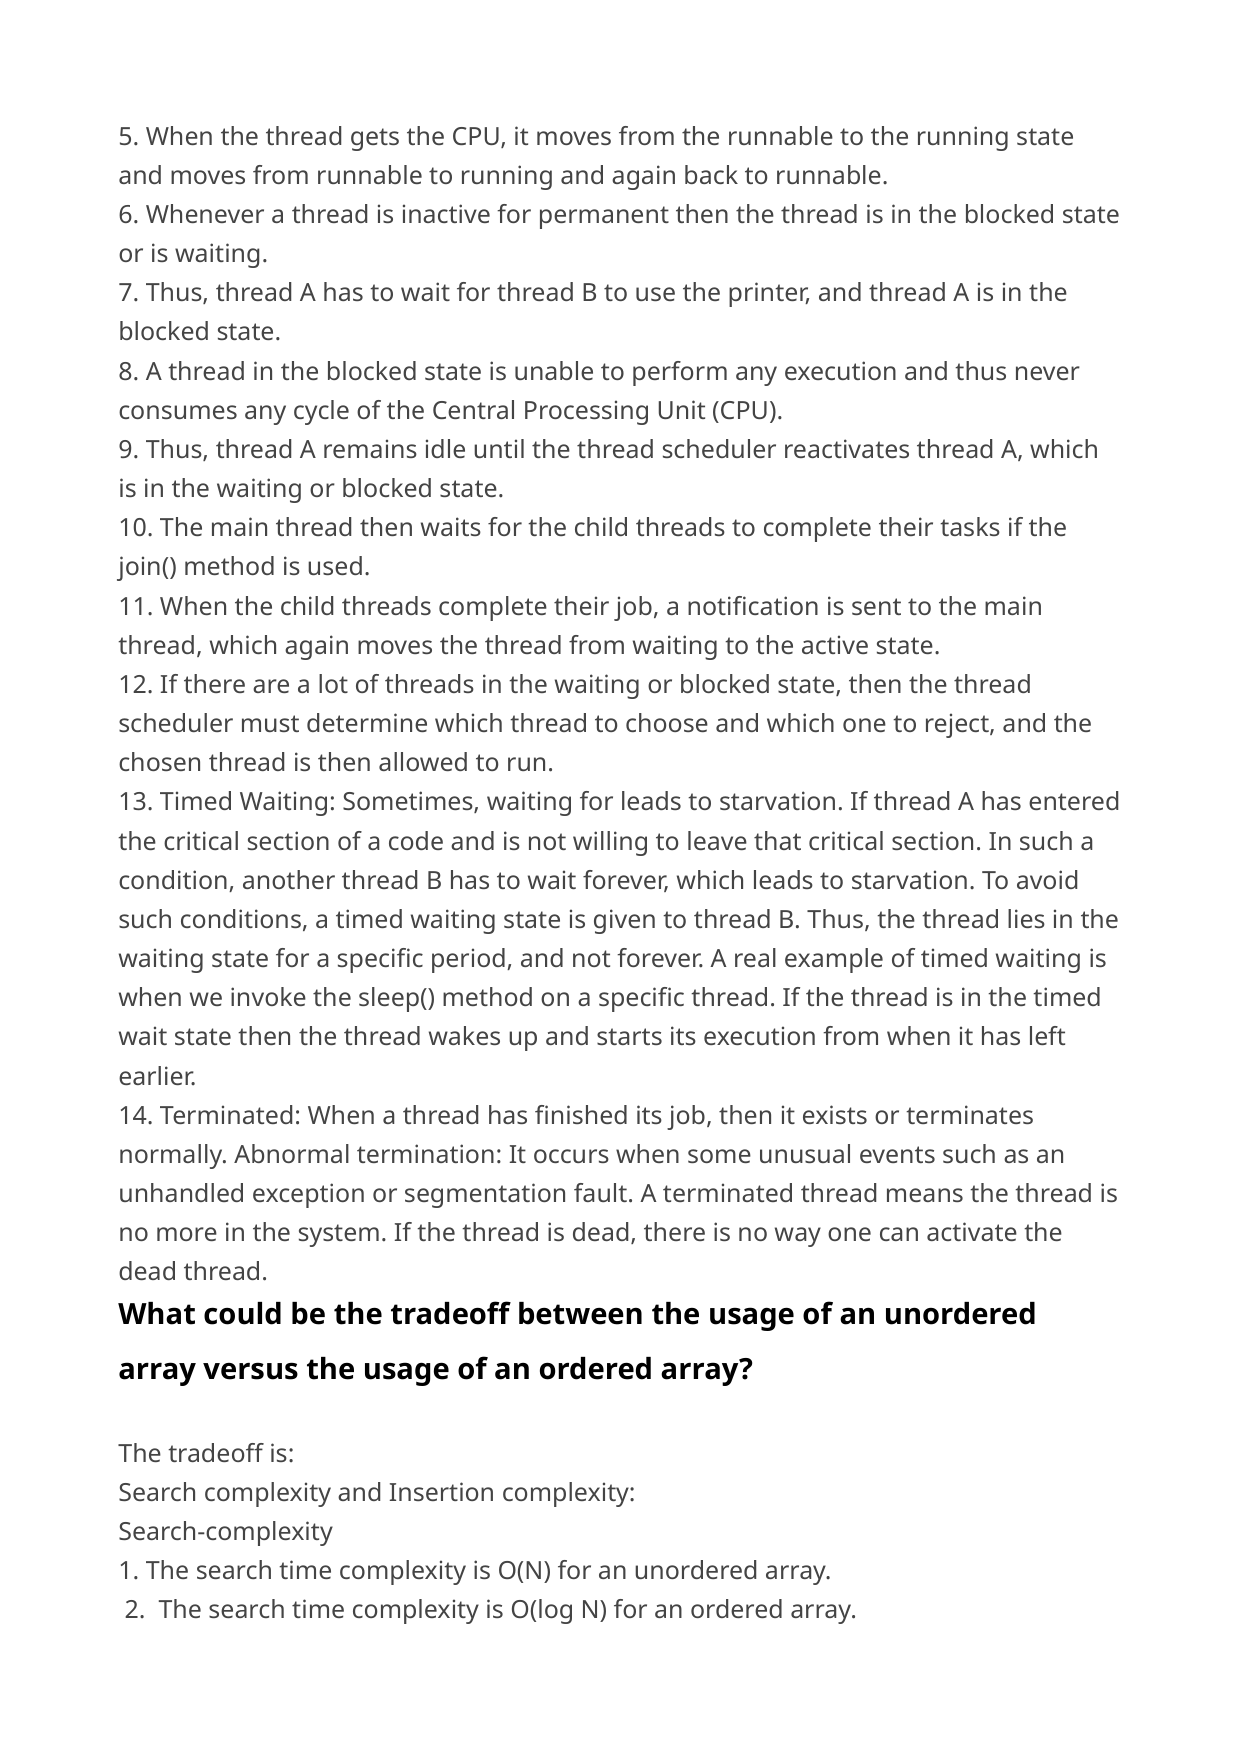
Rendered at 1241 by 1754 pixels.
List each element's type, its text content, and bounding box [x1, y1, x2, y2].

text 11. When the child threads complete their job, a notification is sent to the main thread, which again moves the thread from waiting to the active state. [118, 588, 1122, 661]
text 14. Terminated: When a thread has finished its job, then it exists or terminates normally. Abnormal termination: It occurs when some unusual events such as an unhandled exception or segmentation fault. A terminated thread means the thread is no more in the system. If the thread is dead, there is no way one can activate the dead thread. [118, 1097, 1122, 1288]
text 1. The search time complexity is O(N) for an unordered array. [118, 1553, 1122, 1587]
text 9. Thus, thread A remains idle until the thread scheduler reactivates thread A, which is in the waiting or blocked state. [118, 431, 1122, 505]
text 7. Thus, thread A has to wait for thread B to use the printer, and thread A is in the blocked state. [118, 275, 1122, 348]
subtitle What could be the tradeoff between the usage of an unordered array versus the usage of an ordered array? [118, 1293, 1122, 1388]
text 5. When the thread gets the CPU, it moves from the runnable to the running state and moves from runnable to running and again back to runnable. [118, 118, 1122, 191]
text 8. A thread in the blocked state is unable to perform any execution and thus never consumes any cycle of the Central Processing Unit (CPU). [118, 353, 1122, 426]
text Search complexity and Insertion complexity: [118, 1474, 1122, 1509]
text Search-complexity [118, 1514, 1122, 1548]
text 6. Whenever a thread is inactive for permanent then the thread is in the blocked state or is waiting. [118, 196, 1122, 270]
text 10. The main thread then waits for the child threads to complete their tasks if the join() method is used. [118, 510, 1122, 583]
text 12. If there are a lot of threads in the waiting or blocked state, then the thread scheduler must determine which thread to choose and which one to reject, and the chosen thread is then allowed to run. [118, 666, 1122, 779]
text 13. Timed Waiting: Sometimes, waiting for leads to starvation. If thread A has entered the critical section of a code and is not willing to leave that critical section. In such a condition, another thread B has to wait forever, which leads to starvation. To avoid such conditions, a timed waiting state is given to thread B. Thus, the thread lies in the waiting state for a specific period, and not forever. A real example of timed waiting is when we invoke the sleep() method on a specific thread. If the thread is in the timed wait state then the thread wakes up and starts its execution from when it has left earlier. [118, 784, 1122, 1092]
text The tradeoff is: [118, 1435, 1122, 1469]
text 2. The search time complexity is O(log N) for an ordered array. [118, 1592, 1122, 1626]
